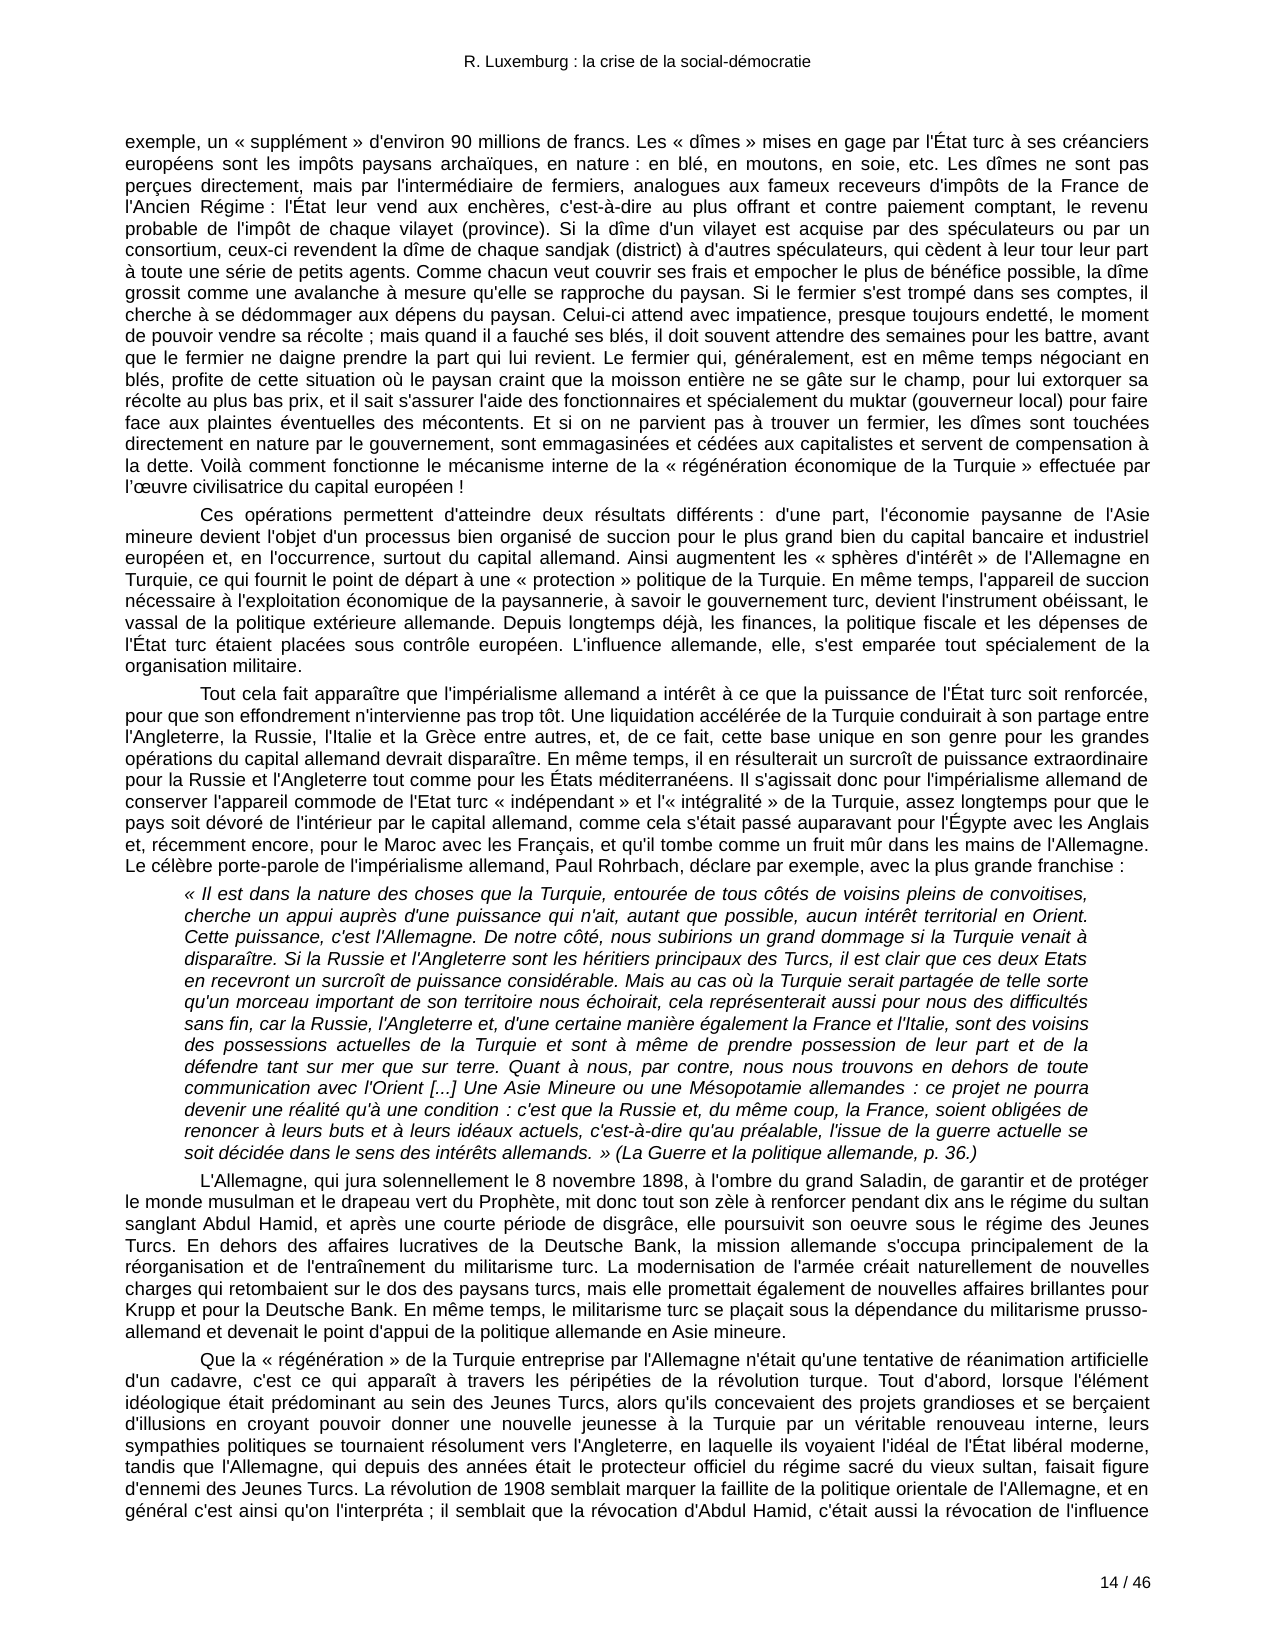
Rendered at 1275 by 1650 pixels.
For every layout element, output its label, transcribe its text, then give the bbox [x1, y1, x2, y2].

text Que la « régénération » de la Turquie entreprise par l'Allemagne n'était qu'une tentative de réanimation artificielle d'un cadavre, c'est ce qui apparaît à travers les péripéties de la révolution turque. Tout d'abord, lorsque l'élément idéologique était prédominant au sein des Jeunes Turcs, alors qu'ils concevaient des projets grandioses et se berçaient d'illusions en croyant pouvoir donner une nouvelle jeunesse à la Turquie par un véritable renouveau interne, leurs sympathies politiques se tournaient résolument vers l'Angleterre, en laquelle ils voyaient l'idéal de l'État libéral moderne, tandis que l'Allemagne, qui depuis des années était le protecteur officiel du régime sacré du vieux sultan, faisait figure d'ennemi des Jeunes Turcs. La révolution de 1908 semblait marquer la faillite de la politique orientale de l'Allemagne, et en général c'est ainsi qu'on l'interpréta ; il semblait que la révocation d'Abdul Hamid, c'était aussi la révocation de l'influence [125, 1348, 1150, 1521]
text Ces opérations permettent d'atteindre deux résultats différents : d'une part, l'économie paysanne de l'Asie mineure devient l'objet d'un processus bien organisé de succion pour le plus grand bien du capital bancaire et industriel européen et, en l'occurrence, surtout du capital allemand. Ainsi augmentent les « sphères d'intérêt » de l'Allemagne en Turquie, ce qui fournit le point de départ à une « protection » politique de la Turquie. En même temps, l'appareil de succion nécessaire à l'exploitation économique de la paysannerie, à savoir le gouvernement turc, devient l'instrument obéissant, le vassal de la politique extérieure allemande. Depuis longtemps déjà, les finances, la politique fiscale et les dépenses de l'État turc étaient placées sous contrôle européen. L'influence allemande, elle, s'est emparée tout spécialement de la organisation militaire. [125, 504, 1150, 677]
text « Il est dans la nature des choses que la Turquie, entourée de tous côtés de voisins pleins de convoitises, cherche un appui auprès d'une puissance qui n'ait, autant que possible, aucun intérêt territorial en Orient. Cette puissance, c'est l'Allemagne. De notre côté, nous subirions un grand dommage si la Turquie venait à disparaître. Si la Russie et l'Angleterre sont les héritiers principaux des Turcs, il est clair que ces deux Etats en recevront un surcroît de puissance considérable. Mais au cas où la Turquie serait partagée de telle sorte qu'un morceau important de son territoire nous échoirait, cela représenterait aussi pour nous des difficultés sans fin, car la Russie, l'Angleterre et, d'une certaine manière également la France et l'Italie, sont des voisins des possessions actuelles de la Turquie et sont à même de prendre possession de leur part et de la défendre tant sur mer que sur terre. Quant à nous, par contre, nous nous trouvons en dehors de toute communication avec l'Orient [...] Une Asie Mineure ou une Mésopotamie allemandes : ce projet ne pourra devenir une réalité qu'à une condition : c'est que la Russie et, du même coup, la France, soient obligées de renoncer à leurs buts et à leurs idéaux actuels, c'est-à-dire qu'au préalable, l'issue de la guerre actuelle se soit décidée dans le sens des intérêts allemands. » (La Guerre et la politique allemande, p. 36.) [184, 883, 1091, 1163]
text exemple, un « supplément » d'environ 90 millions de francs. Les « dîmes » mises en gage par l'État turc à ses créanciers européens sont les impôts paysans archaïques, en nature : en blé, en moutons, en soie, etc. Les dîmes ne sont pas perçues directement, mais par l'intermédiaire de fermiers, analogues aux fameux receveurs d'impôts de la France de l'Ancien Régime : l'État leur vend aux enchères, c'est-à-dire au plus offrant et contre paiement comptant, le revenu probable de l'impôt de chaque vilayet (province). Si la dîme d'un vilayet est acquise par des spéculateurs ou par un consortium, ceux-ci revendent la dîme de chaque sandjak (district) à d'autres spéculateurs, qui cèdent à leur tour leur part à toute une série de petits agents. Comme chacun veut couvrir ses frais et empocher le plus de bénéfice possible, la dîme grossit comme une avalanche à mesure qu'elle se rapproche du paysan. Si le fermier s'est trompé dans ses comptes, il cherche à se dédommager aux dépens du paysan. Celui-ci attend avec impatience, presque toujours endetté, le moment de pouvoir vendre sa récolte ; mais quand il a fauché ses blés, il doit souvent attendre des semaines pour les battre, avant que le fermier ne daigne prendre la part qui lui revient. Le fermier qui, généralement, est en même temps négociant en blés, profite de cette situation où le paysan craint que la moisson entière ne se gâte sur le champ, pour lui extorquer sa récolte au plus bas prix, et il sait s'assurer l'aide des fonctionnaires et spécialement du muktar (gouverneur local) pour faire face aux plaintes éventuelles des mécontents. Et si on ne parvient pas à trouver un fermier, les dîmes sont touchées directement en nature par le gouvernement, sont emmagasinées et cédées aux capitalistes et servent de compensation à la dette. Voilà comment fonctionne le mécanisme interne de la « régénération économique de la Turquie » effectuée par l’œuvre civilisatrice du capital européen ! [125, 131, 1150, 498]
text L'Allemagne, qui jura solennellement le 8 novembre 1898, à l'ombre du grand Saladin, de garantir et de protéger le monde musulman et le drapeau vert du Prophète, mit donc tout son zèle à renforcer pendant dix ans le régime du sultan sanglant Abdul Hamid, et après une courte période de disgrâce, elle poursuivit son oeuvre sous le régime des Jeunes Turcs. En dehors des affaires lucratives de la Deutsche Bank, la mission allemande s'occupa principalement de la réorganisation et de l'entraînement du militarisme turc. La modernisation de l'armée créait naturellement de nouvelles charges qui retombaient sur le dos des paysans turcs, mais elle promettait également de nouvelles affaires brillantes pour Krupp et pour la Deutsche Bank. En même temps, le militarisme turc se plaçait sous la dépendance du militarisme prusso-allemand et devenait le point d'appui de la politique allemande en Asie mineure. [125, 1170, 1150, 1342]
text Tout cela fait apparaître que l'impérialisme allemand a intérêt à ce que la puissance de l'État turc soit renforcée, pour que son effondrement n'intervienne pas trop tôt. Une liquidation accélérée de la Turquie conduirait à son partage entre l'Angleterre, la Russie, l'Italie et la Grèce entre autres, et, de ce fait, cette base unique en son genre pour les grandes opérations du capital allemand devrait disparaître. En même temps, il en résulterait un surcroît de puissance extraordinaire pour la Russie et l'Angleterre tout comme pour les États méditerranéens. Il s'agissait donc pour l'impérialisme allemand de conserver l'appareil commode de l'Etat turc « indépendant » et l'« intégralité » de la Turquie, assez longtemps pour que le pays soit dévoré de l'intérieur par le capital allemand, comme cela s'était passé auparavant pour l'Égypte avec les Anglais et, récemment encore, pour le Maroc avec les Français, et qu'il tombe comme un fruit mûr dans les mains de l'Allemagne. Le célèbre porte-parole de l'impérialisme allemand, Paul Rohrbach, déclare par exemple, avec la plus grande franchise : [125, 683, 1150, 877]
